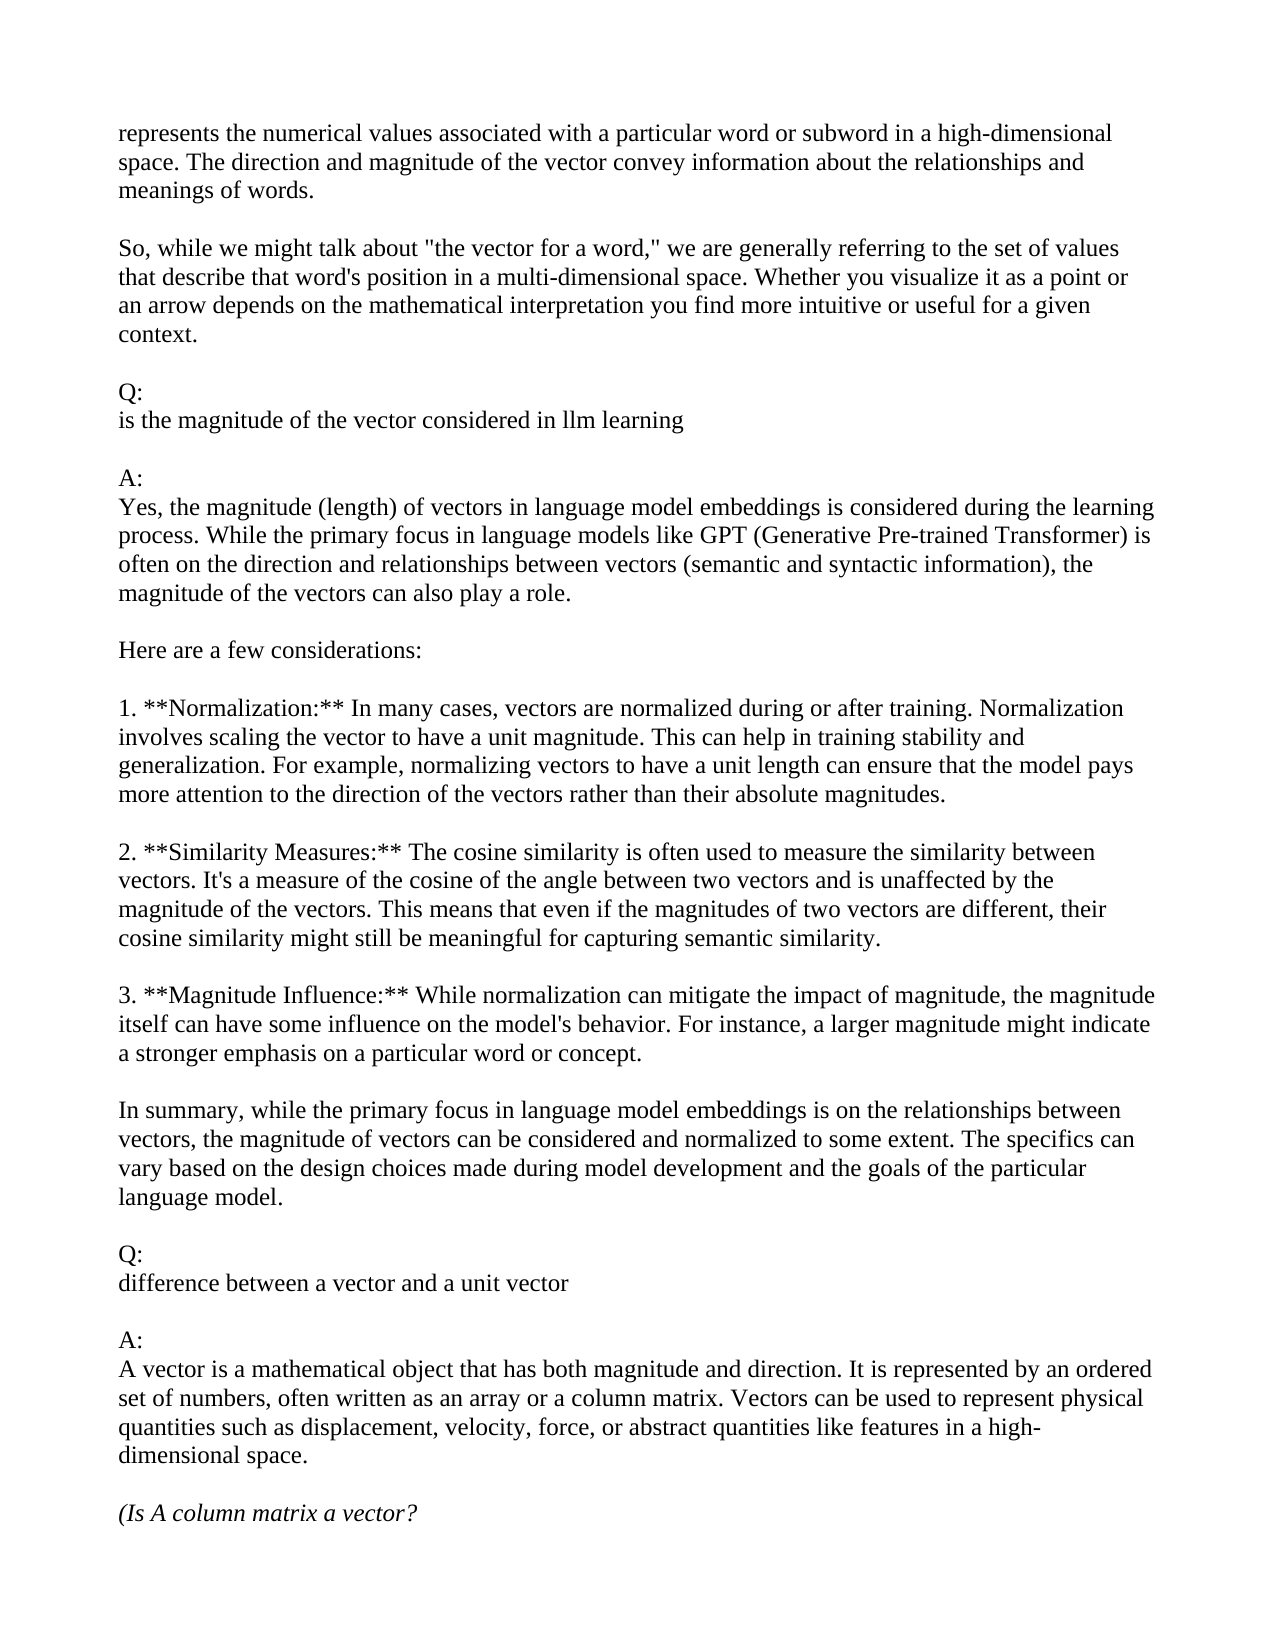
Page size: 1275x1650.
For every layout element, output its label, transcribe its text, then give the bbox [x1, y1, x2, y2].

text Yes, the magnitude (length) of vectors in language model embeddings is considered during the learning process. While the primary focus in language models like GPT (Generative Pre-trained Transformer) is often on the direction and relationships between vectors (semantic and syntactic information), the magnitude of the vectors can also play a role. [118, 492, 1157, 607]
text A: [118, 1326, 1157, 1354]
text 2. **Similarity Measures:** The cosine similarity is often used to measure the similarity between vectors. It's a measure of the cosine of the angle between two vectors and is unaffected by the magnitude of the vectors. This means that even if the magnitudes of two vectors are different, their cosine similarity might still be meaningful for capturing semantic similarity. [118, 837, 1157, 952]
text In summary, while the primary focus in language model embeddings is on the relationships between vectors, the magnitude of vectors can be considered and normalized to some extent. The specifics can vary based on the design choices made during model development and the goals of the particular language model. [118, 1096, 1157, 1211]
text (Is A column matrix a vector? [118, 1498, 1157, 1527]
text A vector is a mathematical object that has both magnitude and direction. It is represented by an ordered set of numbers, often written as an array or a column matrix. Vectors can be used to represent physical quantities such as displacement, velocity, force, or abstract quantities like features in a high-dimensional space. [118, 1354, 1157, 1469]
text is the magnitude of the vector considered in llm learning [118, 406, 1157, 434]
text Here are a few considerations: [118, 636, 1157, 664]
text difference between a vector and a unit vector [118, 1268, 1157, 1297]
text 3. **Magnitude Influence:** While normalization can mitigate the impact of magnitude, the magnitude itself can have some influence on the model's behavior. For instance, a larger magnitude might indicate a stronger emphasis on a particular word or concept. [118, 981, 1157, 1067]
text So, while we might talk about "the vector for a word," we are generally referring to the set of values that describe that word's position in a multi-dimensional space. Whether you visualize it as a point or an arrow depends on the mathematical interpretation you find more intuitive or useful for a given context. [118, 233, 1157, 348]
text 1. **Normalization:** In many cases, vectors are normalized during or after training. Normalization involves scaling the vector to have a unit magnitude. This can help in training stability and generalization. For example, normalizing vectors to have a unit length can ensure that the model pays more attention to the direction of the vectors rather than their absolute magnitudes. [118, 693, 1157, 808]
text Q: [118, 1239, 1157, 1268]
text A: [118, 463, 1157, 492]
text represents the numerical values associated with a particular word or subword in a high-dimensional space. The direction and magnitude of the vector convey information about the relationships and meanings of words. [118, 118, 1157, 204]
text Q: [118, 377, 1157, 406]
